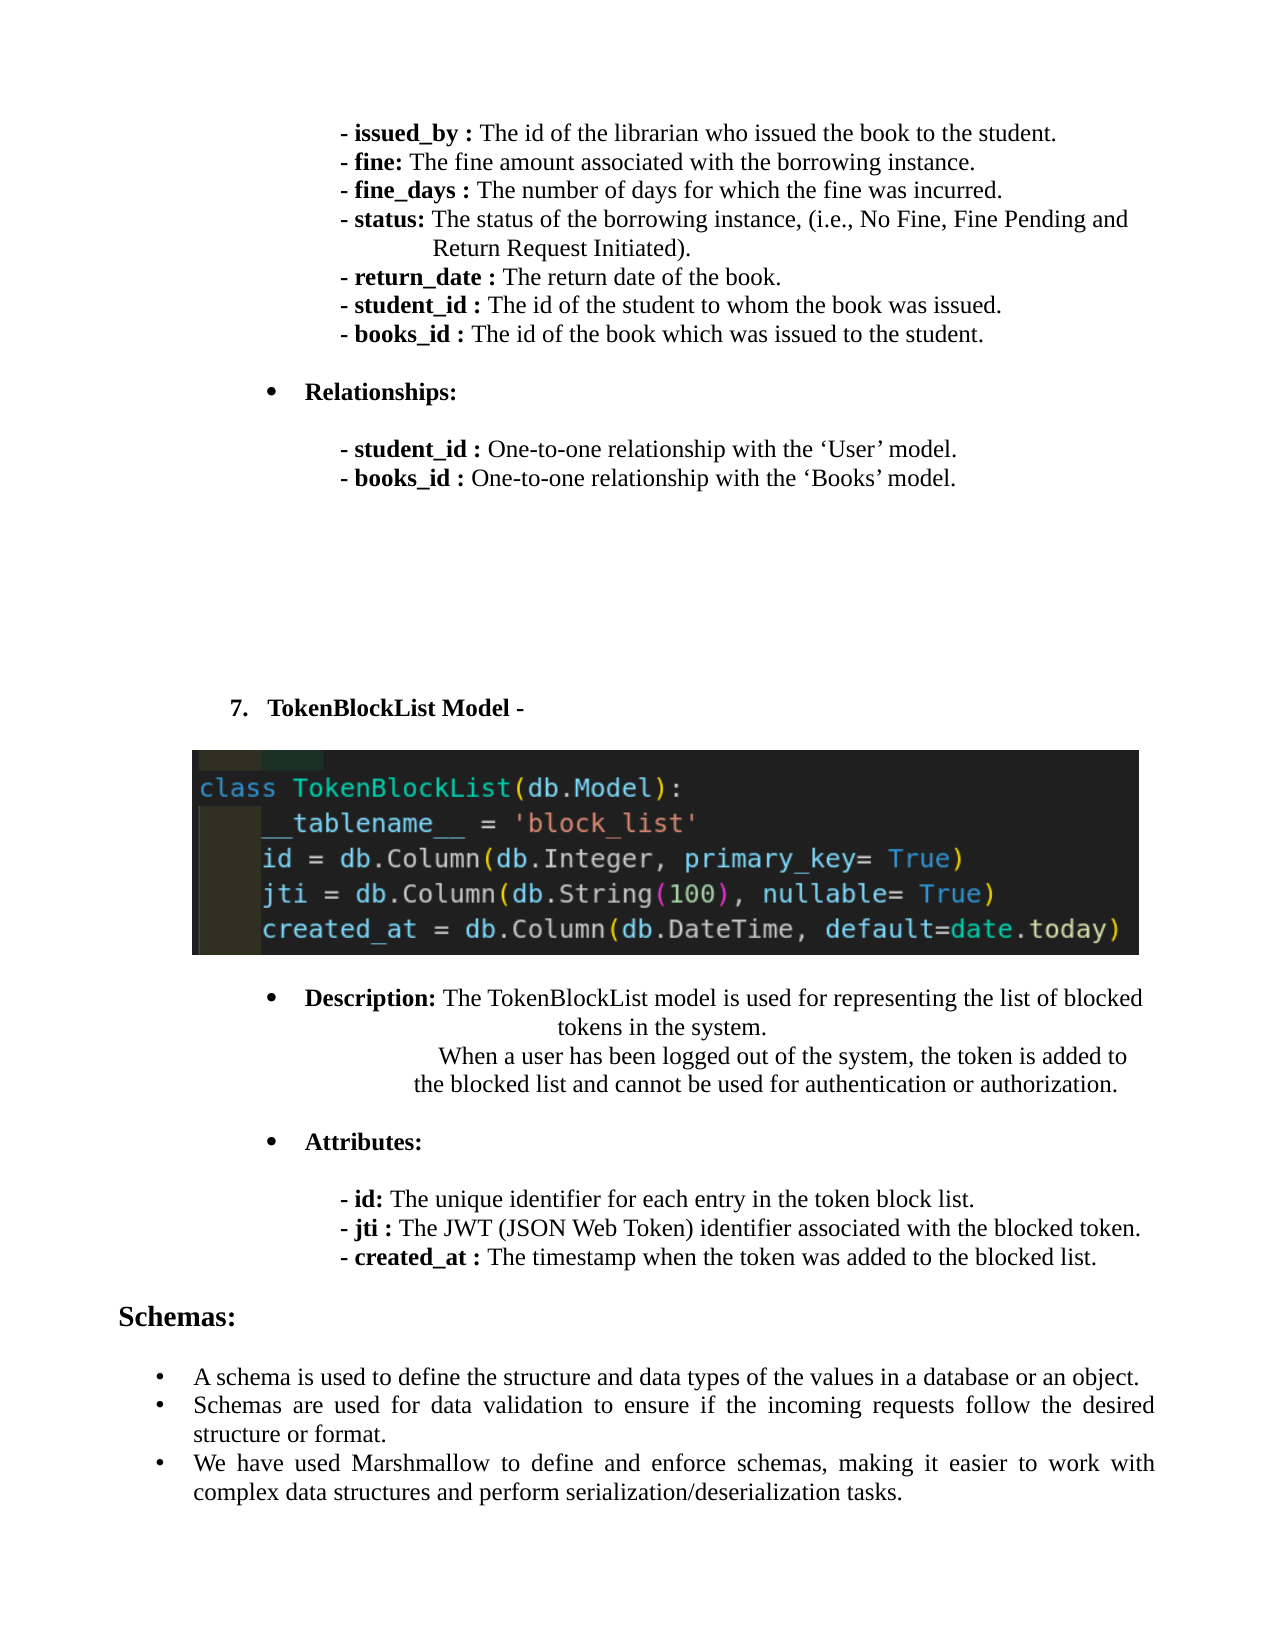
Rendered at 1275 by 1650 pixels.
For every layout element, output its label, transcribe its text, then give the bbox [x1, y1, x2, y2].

list Attributes: [267, 1127, 1157, 1156]
list TokenBlockList Model - [229, 693, 1157, 722]
text - created_at : The timestamp when the token was added to the blocked list. [118, 1242, 1157, 1271]
text - jti : The JWT (JSON Web Token) identifier associated with the blocked token. [118, 1213, 1157, 1242]
picture [192, 750, 1139, 955]
list A schema is used to define the structure and data types of the values in a database or an object. [156, 1362, 1157, 1391]
text - books_id : One-to-one relationship with the ‘Books’ model. [340, 463, 1157, 492]
text - books_id : The id of the book which was issued to the student. [340, 319, 1157, 348]
list Schemas are used for data validation to ensure if the incoming requests follow the desired structure or format. [156, 1391, 1157, 1448]
text - student_id : The id of the student to whom the book was issued. [340, 291, 1157, 319]
text - status: The status of the borrowing instance, (i.e., No Fine, Fine Pending and Return Request Initiated). [340, 204, 1157, 262]
text When a user has been logged out of the system, the token is added to the blocked list and cannot be used for authentication or authorization. [413, 1041, 1157, 1098]
list Description: The TokenBlockList model is used for representing the list of blocked tokens in the system. [267, 983, 1157, 1041]
text - fine: The fine amount associated with the borrowing instance. [340, 147, 1157, 176]
text - return_date : The return date of the book. [340, 262, 1157, 291]
text - issued_by : The id of the librarian who issued the book to the student. [340, 118, 1157, 147]
text Schemas: [118, 1299, 1157, 1333]
list Relationships: [267, 377, 1157, 406]
text - student_id : One-to-one relationship with the ‘User’ model. [340, 434, 1157, 463]
list We have used Marshmallow to define and enforce schemas, making it easier to work with complex data structures and perform serialization/deserialization tasks. [156, 1448, 1157, 1506]
text - id: The unique identifier for each entry in the token block list. [118, 1184, 1157, 1213]
text - fine_days : The number of days for which the fine was incurred. [340, 176, 1157, 204]
